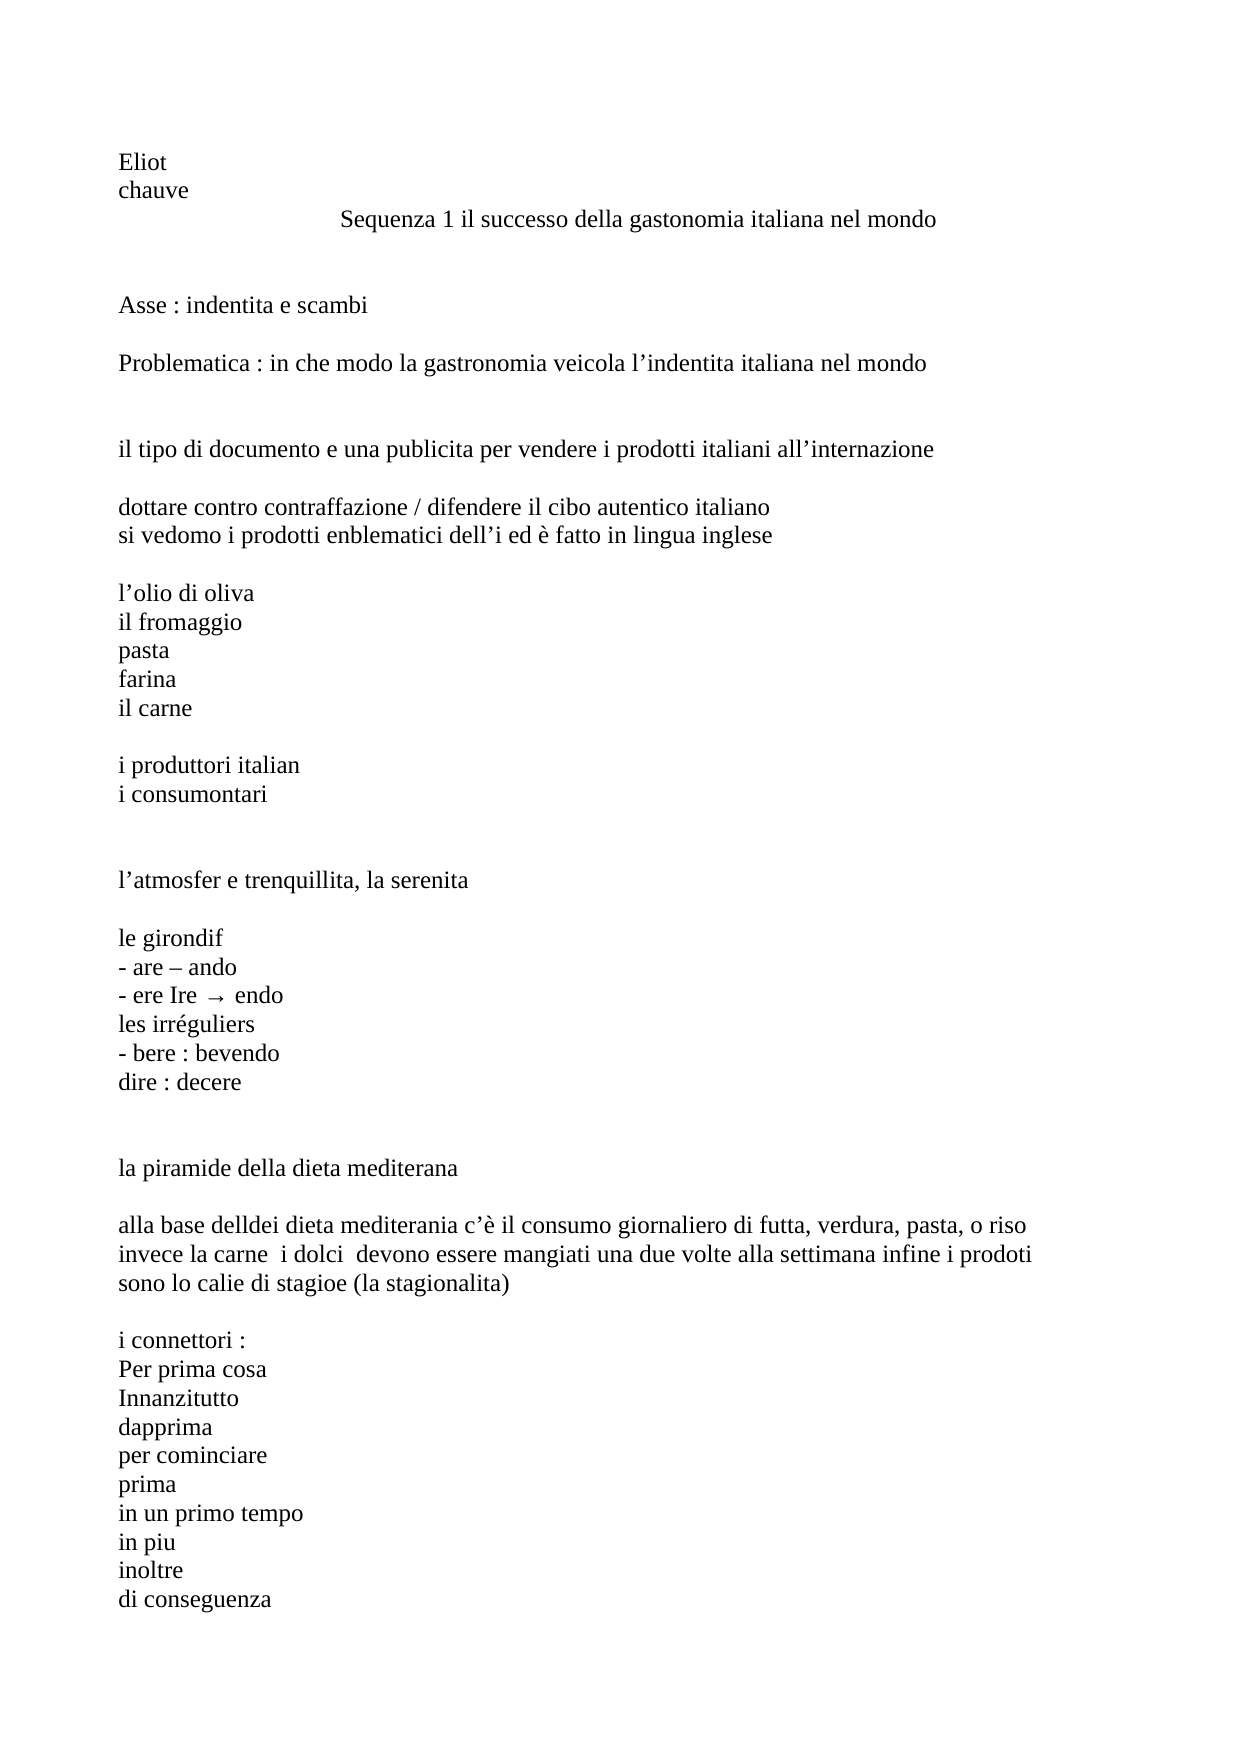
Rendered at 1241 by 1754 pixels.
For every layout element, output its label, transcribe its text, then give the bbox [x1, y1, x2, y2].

text alla base delldei dieta mediterania c’è il consumo giornaliero di futta, verdura, pasta, o riso [118, 1211, 1122, 1239]
text les irréguliers [118, 1009, 1122, 1038]
text l’olio di oliva [118, 578, 1122, 607]
text si vedomo i prodotti enblematici dell’i ed è fatto in lingua inglese [118, 521, 1122, 549]
text Per prima cosa [118, 1354, 1122, 1383]
text di conseguenza [118, 1584, 1122, 1613]
text l’atmosfer e trenquillita, la serenita [118, 866, 1122, 894]
text il tipo di documento e una publicita per vendere i prodotti italiani all’internazione [118, 434, 1122, 463]
text Asse : indentita e scambi [118, 291, 1122, 319]
text invece la carne i dolci devono essere mangiati una due volte alla settimana infine i prodoti [118, 1239, 1122, 1268]
text il carne [118, 693, 1122, 722]
text dapprima [118, 1412, 1122, 1441]
text - ere Ire → endo [118, 981, 1122, 1009]
text per cominciare [118, 1441, 1122, 1469]
text Eliot [118, 147, 1122, 176]
text in piu [118, 1527, 1122, 1556]
text i produttori italian [118, 751, 1122, 779]
text le girondif [118, 923, 1122, 952]
text inoltre [118, 1556, 1122, 1584]
text Problematica : in che modo la gastronomia veicola l’indentita italiana nel mondo [118, 348, 1122, 377]
text in un primo tempo [118, 1498, 1122, 1527]
text Innanzitutto [118, 1383, 1122, 1412]
text i connettori : [118, 1326, 1122, 1354]
text chauve [118, 176, 1122, 204]
text - are – ando [118, 952, 1122, 981]
text farina [118, 664, 1122, 693]
text il fromaggio [118, 607, 1122, 636]
text dire : decere [118, 1067, 1122, 1096]
text prima [118, 1469, 1122, 1498]
text - bere : bevendo [118, 1038, 1122, 1067]
text la piramide della dieta mediterana [118, 1153, 1122, 1182]
text i consumontari [118, 779, 1122, 808]
text dottare contro contraffazione / difendere il cibo autentico italiano [118, 492, 1122, 521]
text pasta [118, 636, 1122, 664]
text sono lo calie di stagioe (la stagionalita) [118, 1268, 1122, 1297]
text Sequenza 1 il successo della gastonomia italiana nel mondo [118, 204, 1122, 233]
